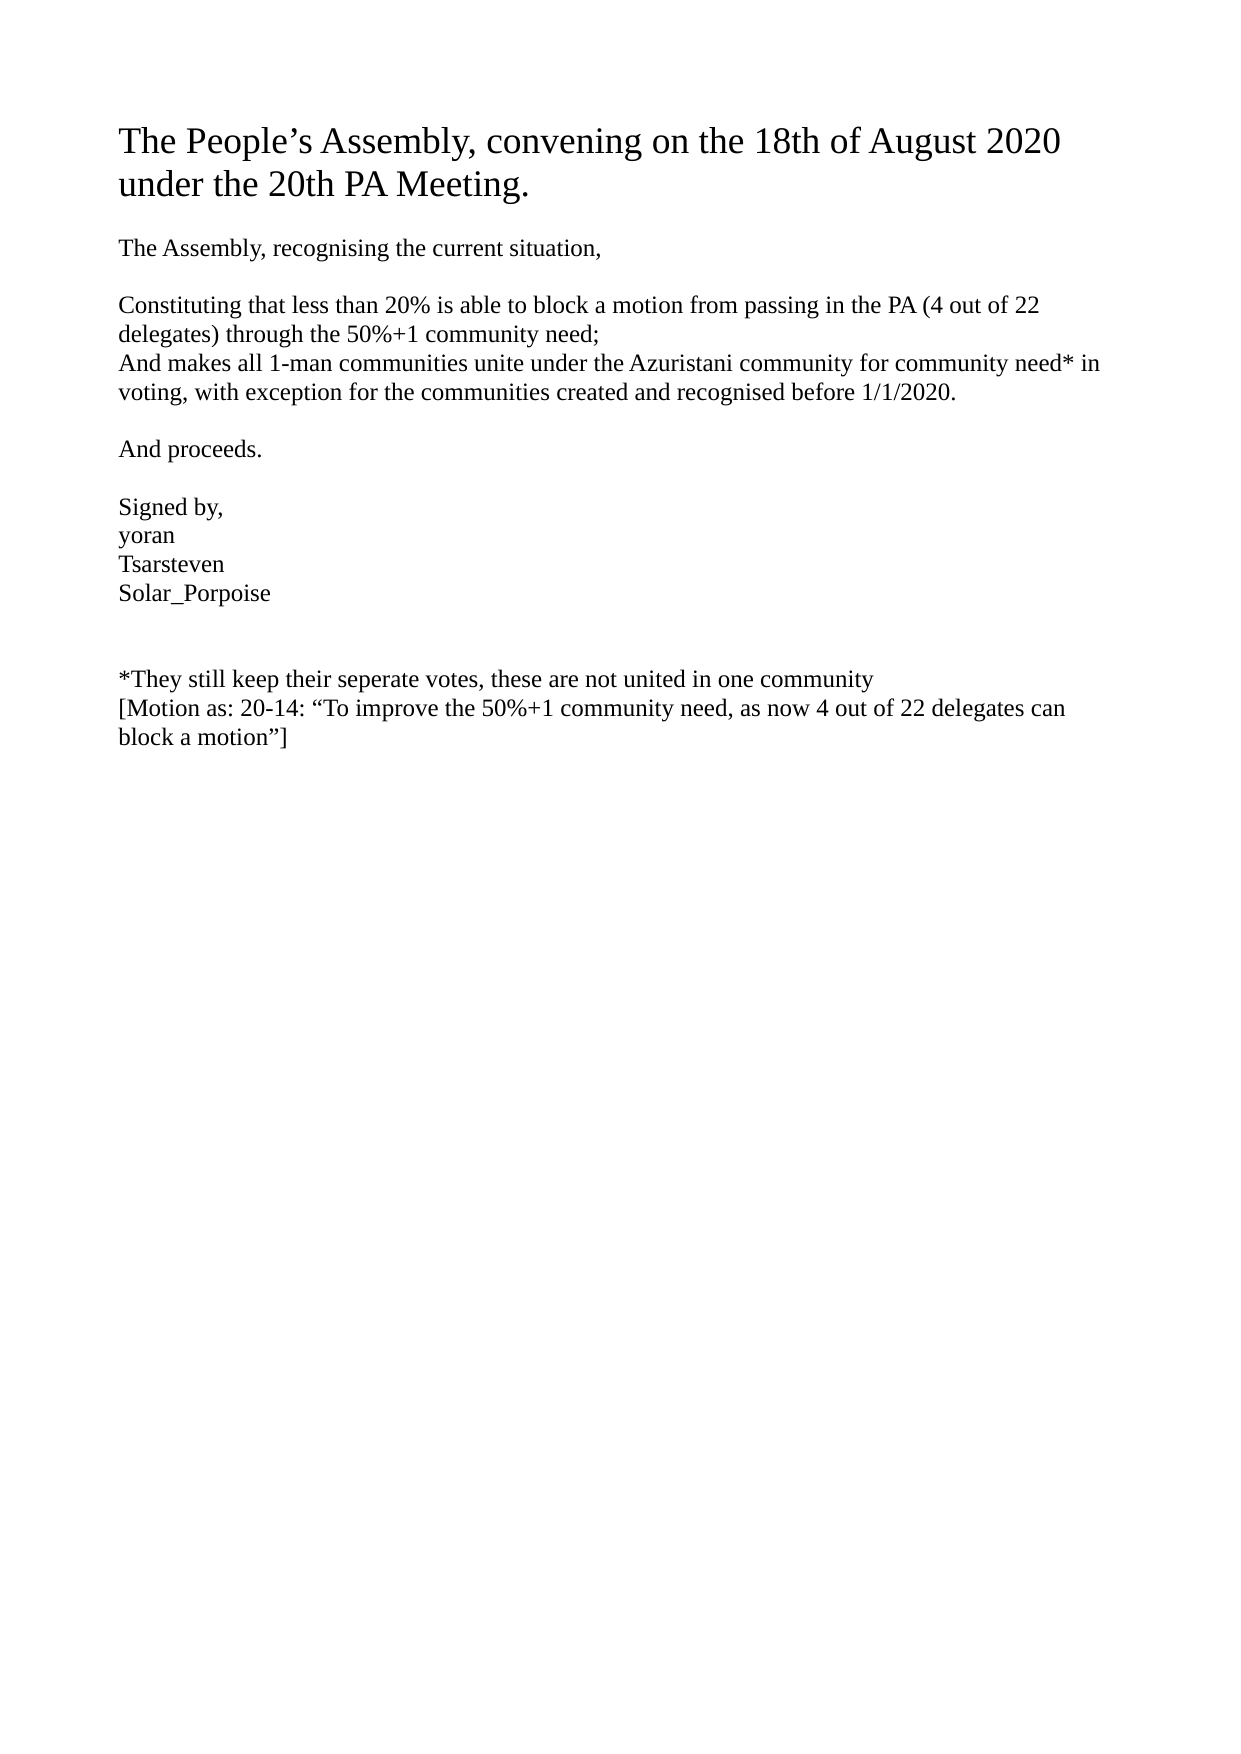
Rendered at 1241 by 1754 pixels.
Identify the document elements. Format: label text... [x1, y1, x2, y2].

text And makes all 1-man communities unite under the Azuristani community for community need* in voting, with exception for the communities created and recognised before 1/1/2020. [118, 348, 1122, 406]
text And proceeds. [118, 434, 1122, 463]
text *They still keep their seperate votes, these are not united in one community [118, 664, 1122, 693]
text Signed by, [118, 492, 1122, 521]
text The People’s Assembly, convening on the 18th of August 2020 under the 20th PA Meeting. [118, 118, 1122, 204]
text Tsarsteven [118, 549, 1122, 578]
text Constituting that less than 20% is able to block a motion from passing in the PA (4 out of 22 delegates) through the 50%+1 community need; [118, 291, 1122, 348]
text [Motion as: 20-14: “To improve the 50%+1 community need, as now 4 out of 22 delegates can block a motion”] [118, 693, 1122, 751]
text The Assembly, recognising the current situation, [118, 233, 1122, 262]
text yoran [118, 521, 1122, 549]
text Solar_Porpoise [118, 578, 1122, 607]
